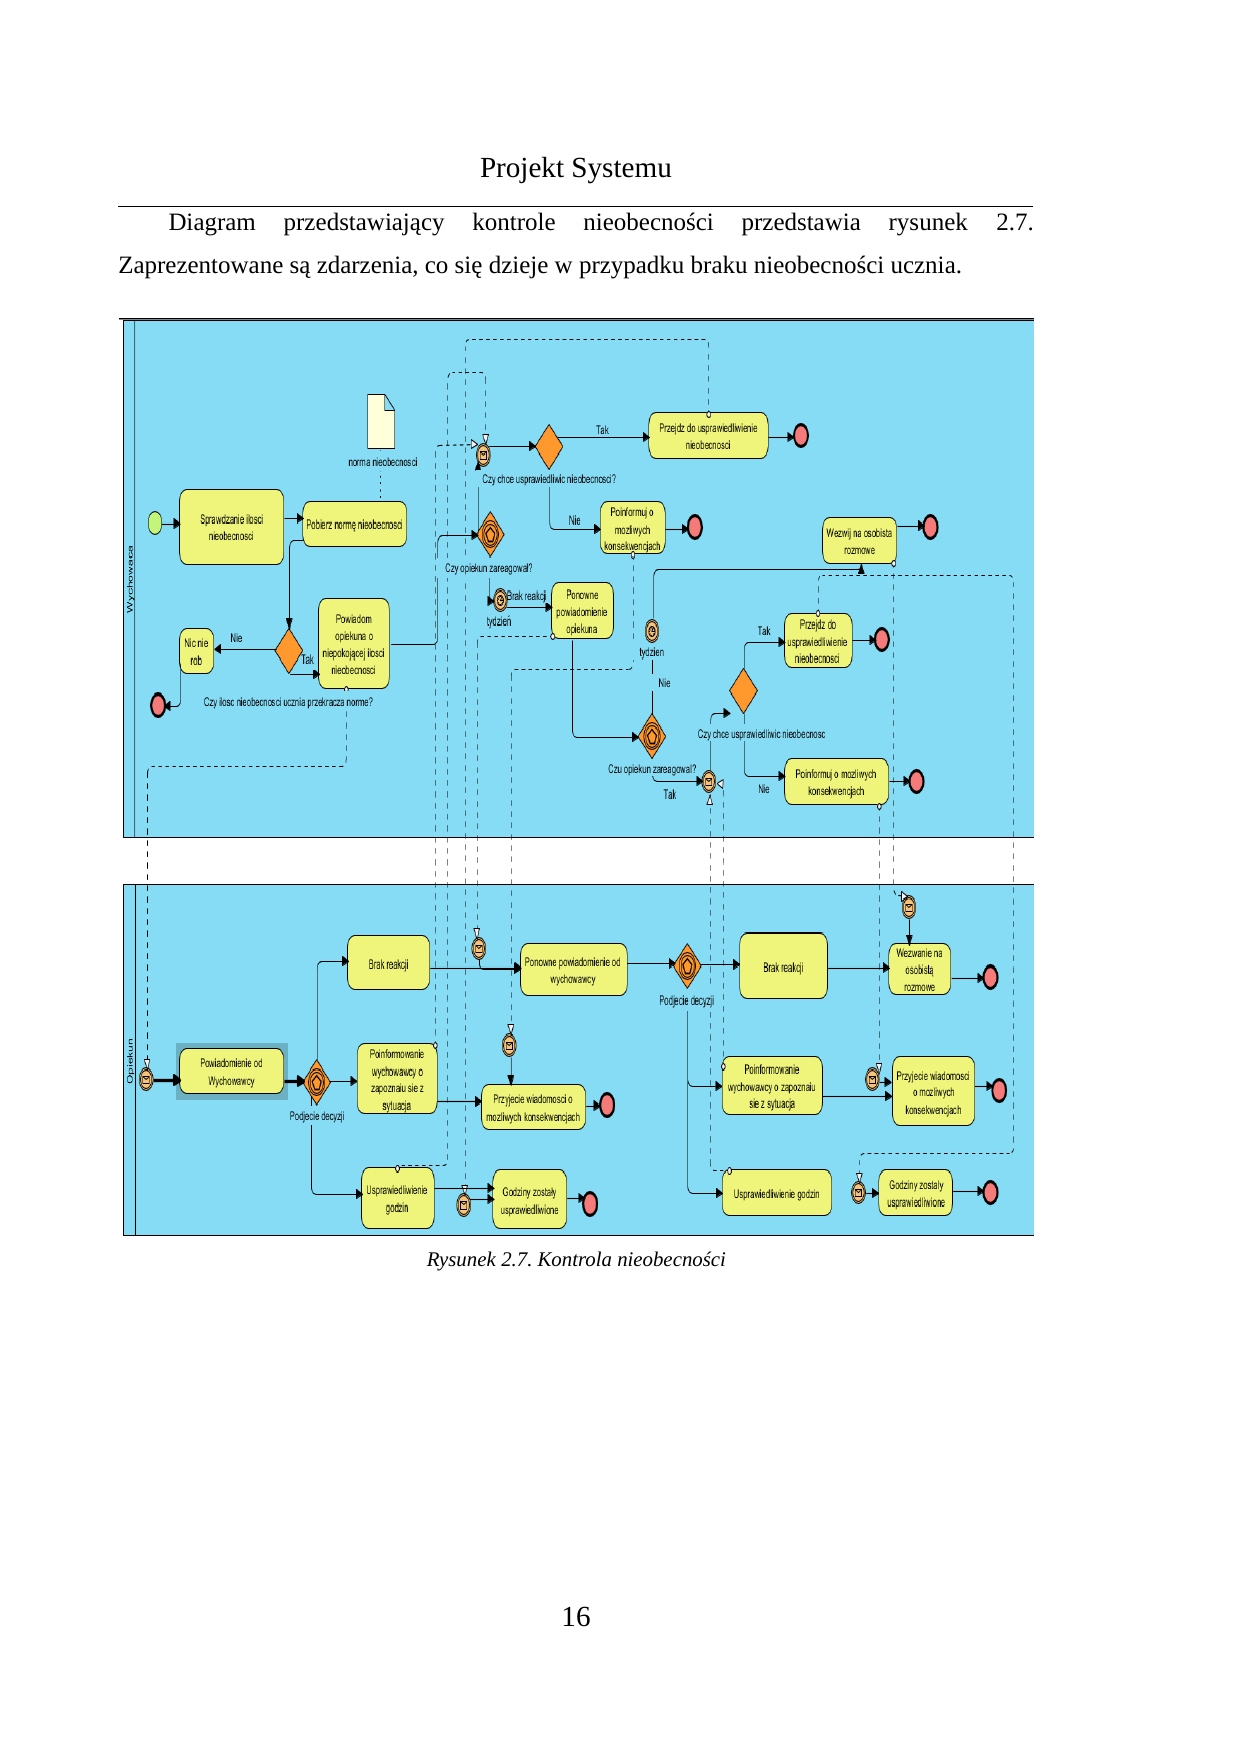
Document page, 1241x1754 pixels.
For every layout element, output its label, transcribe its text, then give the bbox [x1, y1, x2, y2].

picture [121, 319, 1032, 1240]
text Rysunek 2.7. Kontrola nieobecności [118, 317, 1034, 1271]
text Diagram przedstawiający kontrole nieobecności przedstawia rysunek 2.7. Zaprezentowane są zdarzenia, co się dzieje w przypadku braku nieobecności ucznia. [118, 207, 1033, 278]
